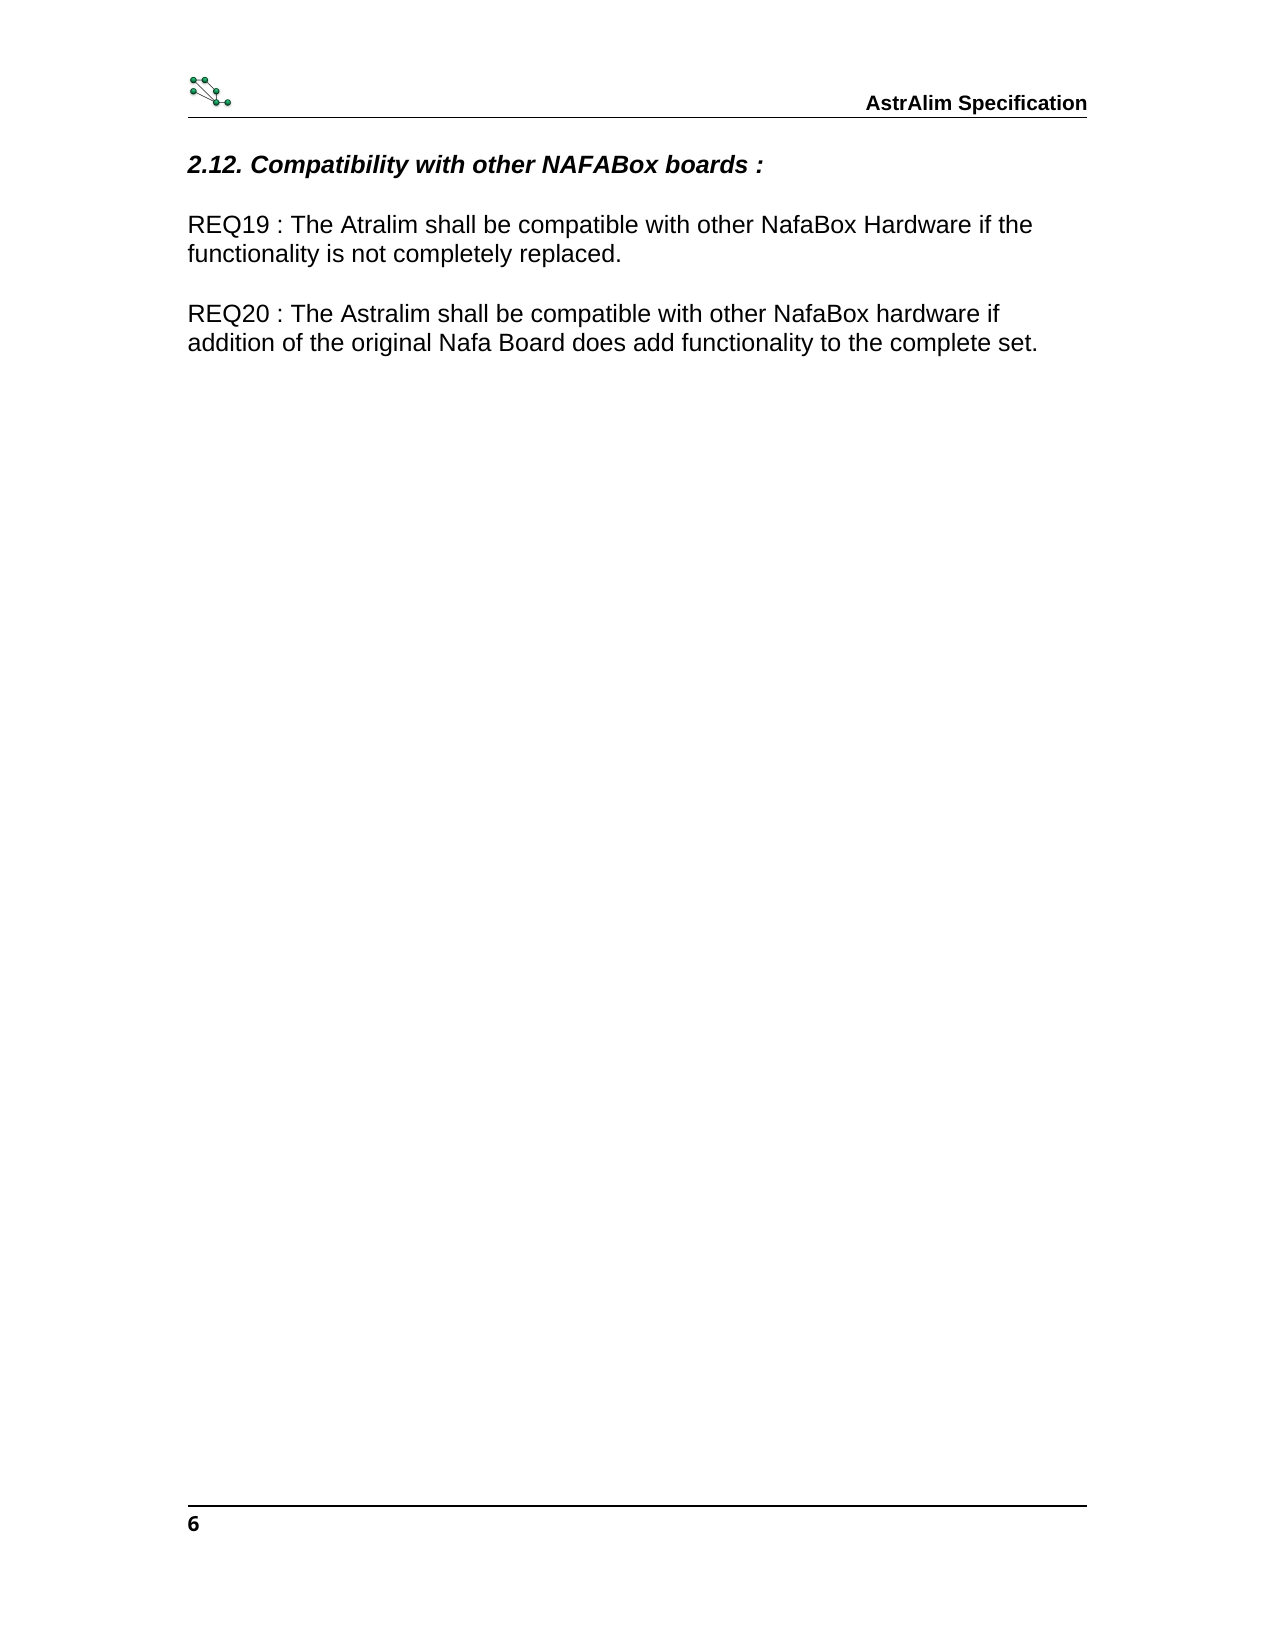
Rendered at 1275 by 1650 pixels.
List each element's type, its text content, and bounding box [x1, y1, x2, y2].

subtitle Compatibility with other NAFABox boards : [187, 150, 1087, 179]
subtitle REQ19 : The Atralim shall be compatible with other NafaBox Hardware if the functionality is not completely replaced. [187, 210, 1087, 267]
subtitle REQ20 : The Astralim shall be compatible with other NafaBox hardware if addition of the original Nafa Board does add functionality to the complete set. [187, 299, 1087, 356]
picture [187, 75, 234, 110]
